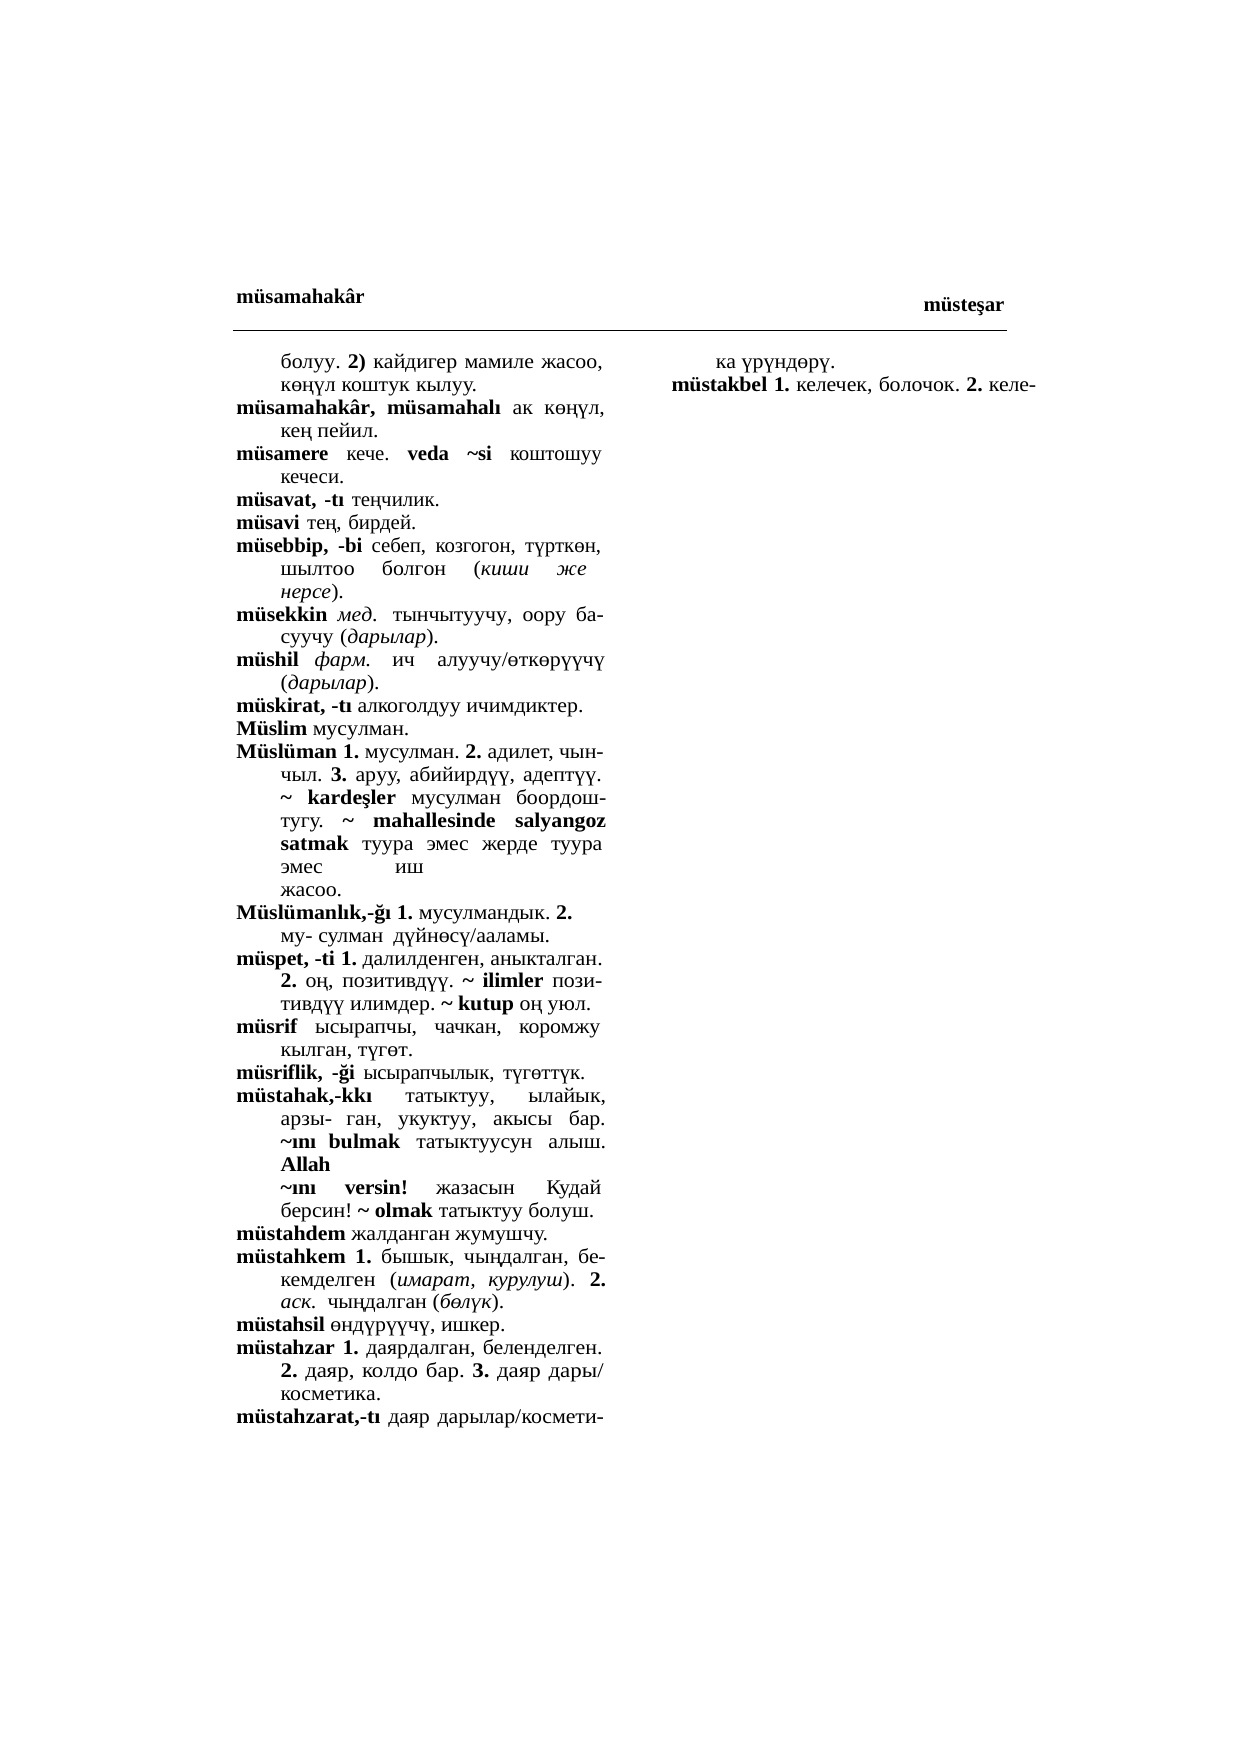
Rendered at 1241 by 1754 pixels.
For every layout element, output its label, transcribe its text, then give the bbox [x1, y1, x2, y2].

text эмес иш жасоо. [280, 855, 423, 901]
text ~ını versin! жазасын Кудай берсин! ~ olmak татыктуу болуш. [280, 1176, 606, 1222]
text müsebbip, -bi себеп, козгогон, түрткөн, [236, 534, 606, 557]
text müsekkin мед. тынчытуучу, оору ба- суучу (дарылар). [236, 603, 606, 648]
text müstahzarat,-tı даяр дарылар/космети- [236, 1405, 606, 1428]
text müsteşar [923, 292, 1065, 316]
text шылтоо болгон (киши же нерсе). [280, 557, 586, 603]
text müstahak,-kkı татыктуу, ылайык, арзы- ган, укуктуу, акысы бар. ~ını bulmak татыктуусун алыш. Allah [236, 1084, 606, 1176]
text müsamahakâr [236, 284, 365, 308]
text 2. даяр, колдо бар. 3. даяр дары/ [280, 1359, 606, 1382]
text müsrif ысырапчы, чачкан, коромжу кылган, түгөт. [236, 1016, 606, 1061]
text müspet, -ti 1. далилденген, аныкталган. [236, 947, 606, 969]
text косметика. [280, 1382, 383, 1405]
text müsavat, -tı теңчилик. [236, 488, 606, 511]
text müsamahakâr, müsamahalı ак көңүл, [236, 396, 606, 419]
text Müslim мусулман. [236, 717, 606, 740]
text müstakbel 1. келечек, болочок. 2. келе- [671, 373, 1065, 396]
text ка үрүндөрү. [671, 350, 1065, 373]
text болуу. 2) кайдигер мамиле жасоо, көңүл коштук кылуу. [280, 350, 606, 396]
text (дарылар). [280, 671, 382, 694]
text müskirat, -tı алкоголдуу ичимдиктер. [236, 694, 606, 717]
text müsamere кече. veda ~si коштошуу кечеси. [236, 442, 606, 488]
text müstahzar 1. даярдалган, беленделген. [236, 1336, 606, 1359]
text Müslüman 1. мусулман. 2. адилет, чын- чыл. 3. аруу, абийирдүү, адептүү. [236, 740, 606, 786]
text müshil фарм. ич алуучу/өткөрүүчү [236, 648, 606, 671]
text ~ kardeşler мусулман боордош- тугу. ~ mahallesinde salyangoz satmak туура эмес жерде туура [280, 786, 606, 855]
text müsriflik, -ği ысырапчылык, түгөттүк. [236, 1061, 606, 1084]
text Müslümanlık,-ğı 1. мусулмандык. 2. му- сулман дүйнөсү/ааламы. [236, 901, 606, 947]
text кең пейил. [280, 419, 381, 442]
text müstahkem 1. бышык, чыңдалган, бе- кемделген (имарат, курулуш). 2. аск. чыңдалган (бөлүк). [236, 1245, 606, 1313]
text müsavi тең, бирдей. [236, 511, 606, 534]
text müstahsil өндүрүүчү, ишкер. [236, 1313, 606, 1336]
text müstahdem жалданган жумушчу. [236, 1222, 606, 1245]
text 2. оң, позитивдүү. ~ ilimler пози- тивдүү илимдер. ~ kutup оң уюл. [280, 969, 606, 1015]
